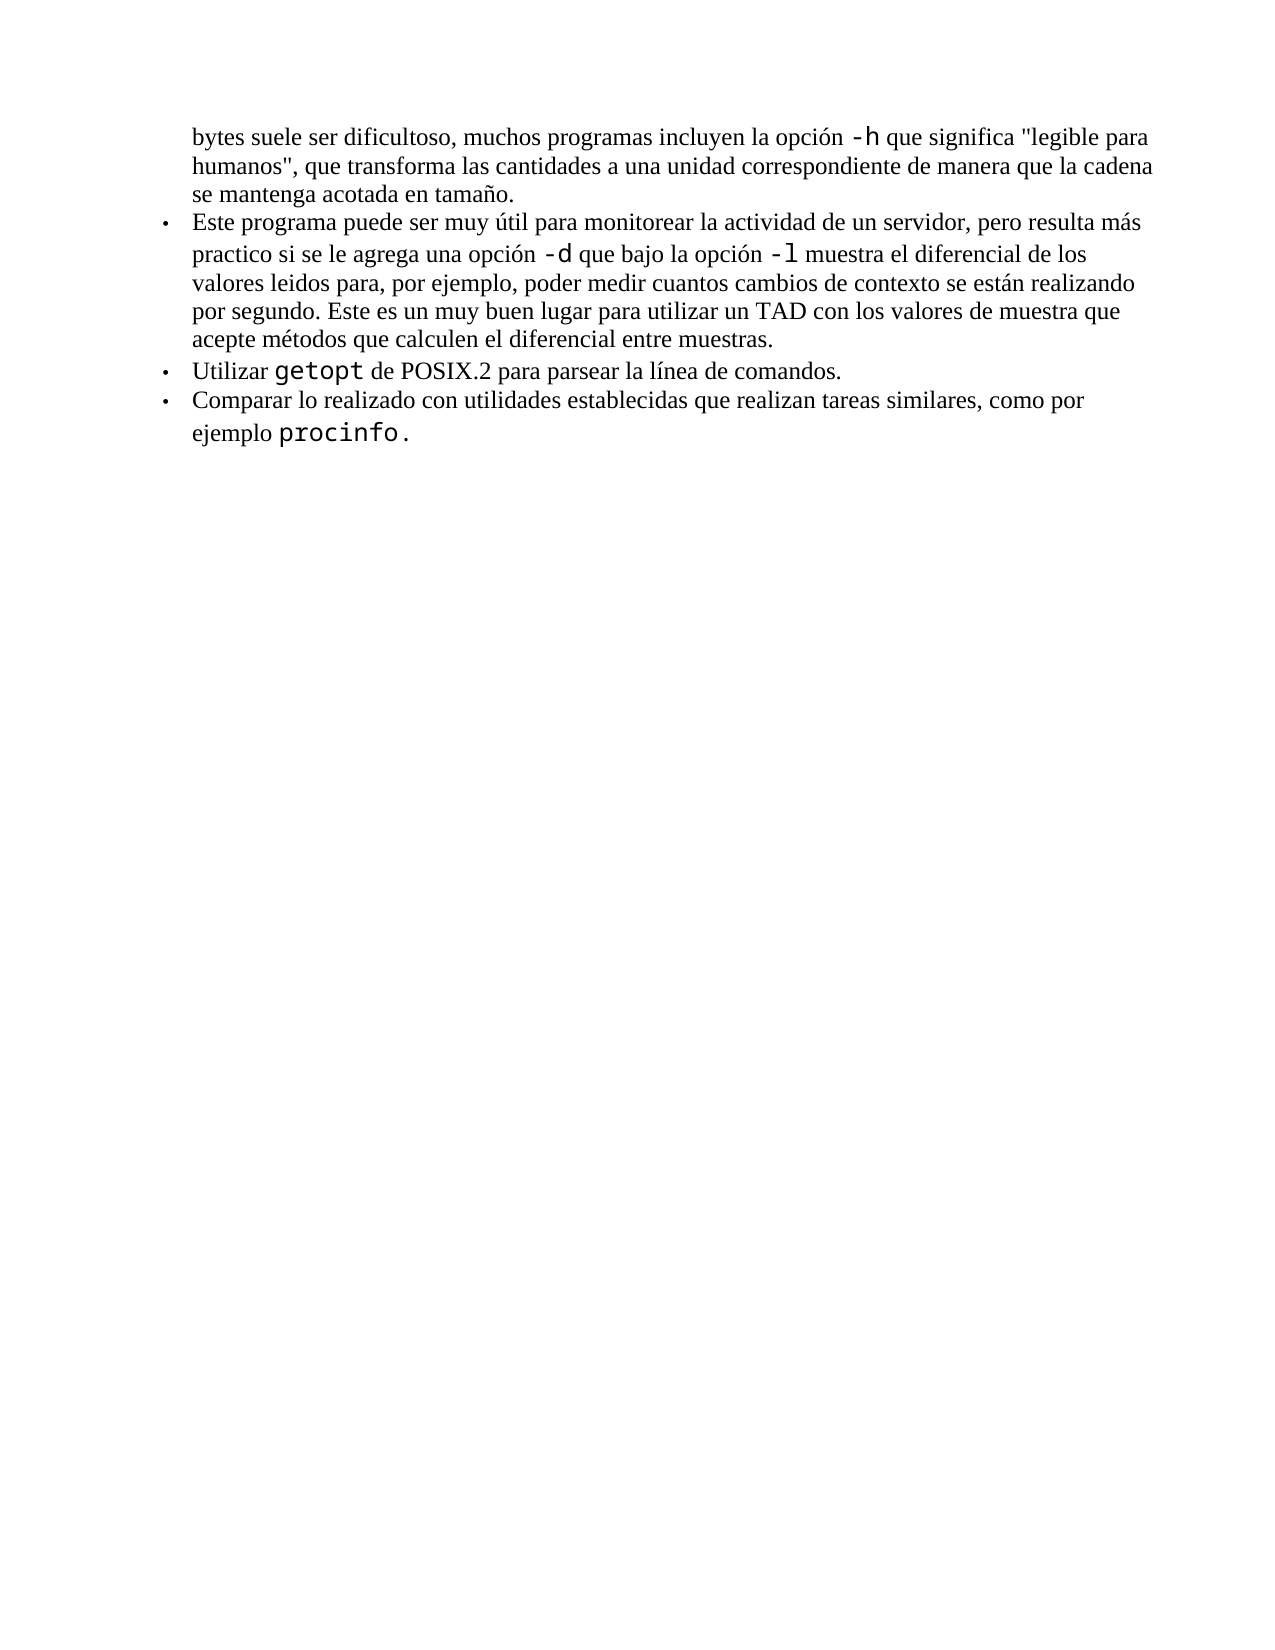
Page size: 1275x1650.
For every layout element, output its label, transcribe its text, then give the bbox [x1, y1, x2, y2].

list bytes suele ser dificultoso, muchos programas incluyen la opción -h que significa "legible para humanos", que transforma las cantidades a una unidad correspondiente de manera que la cadena se mantenga acotada en tamaño. [162, 118, 1157, 208]
list Este programa puede ser muy útil para monitorear la actividad de un servidor, pero resulta más practico si se le agrega una opción -d que bajo la opción -l muestra el diferencial de los valores leidos para, por ejemplo, poder medir cuantos cambios de contexto se están realizando por segundo. Este es un muy buen lugar para utilizar un TAD con los valores de muestra que acepte métodos que calculen el diferencial entre muestras. [162, 208, 1157, 352]
list Comparar lo realizado con utilidades establecidas que realizan tareas similares, como por ejemplo procinfo. [162, 387, 1157, 448]
list Utilizar getopt de POSIX.2 para parsear la línea de comandos. [162, 352, 1157, 387]
